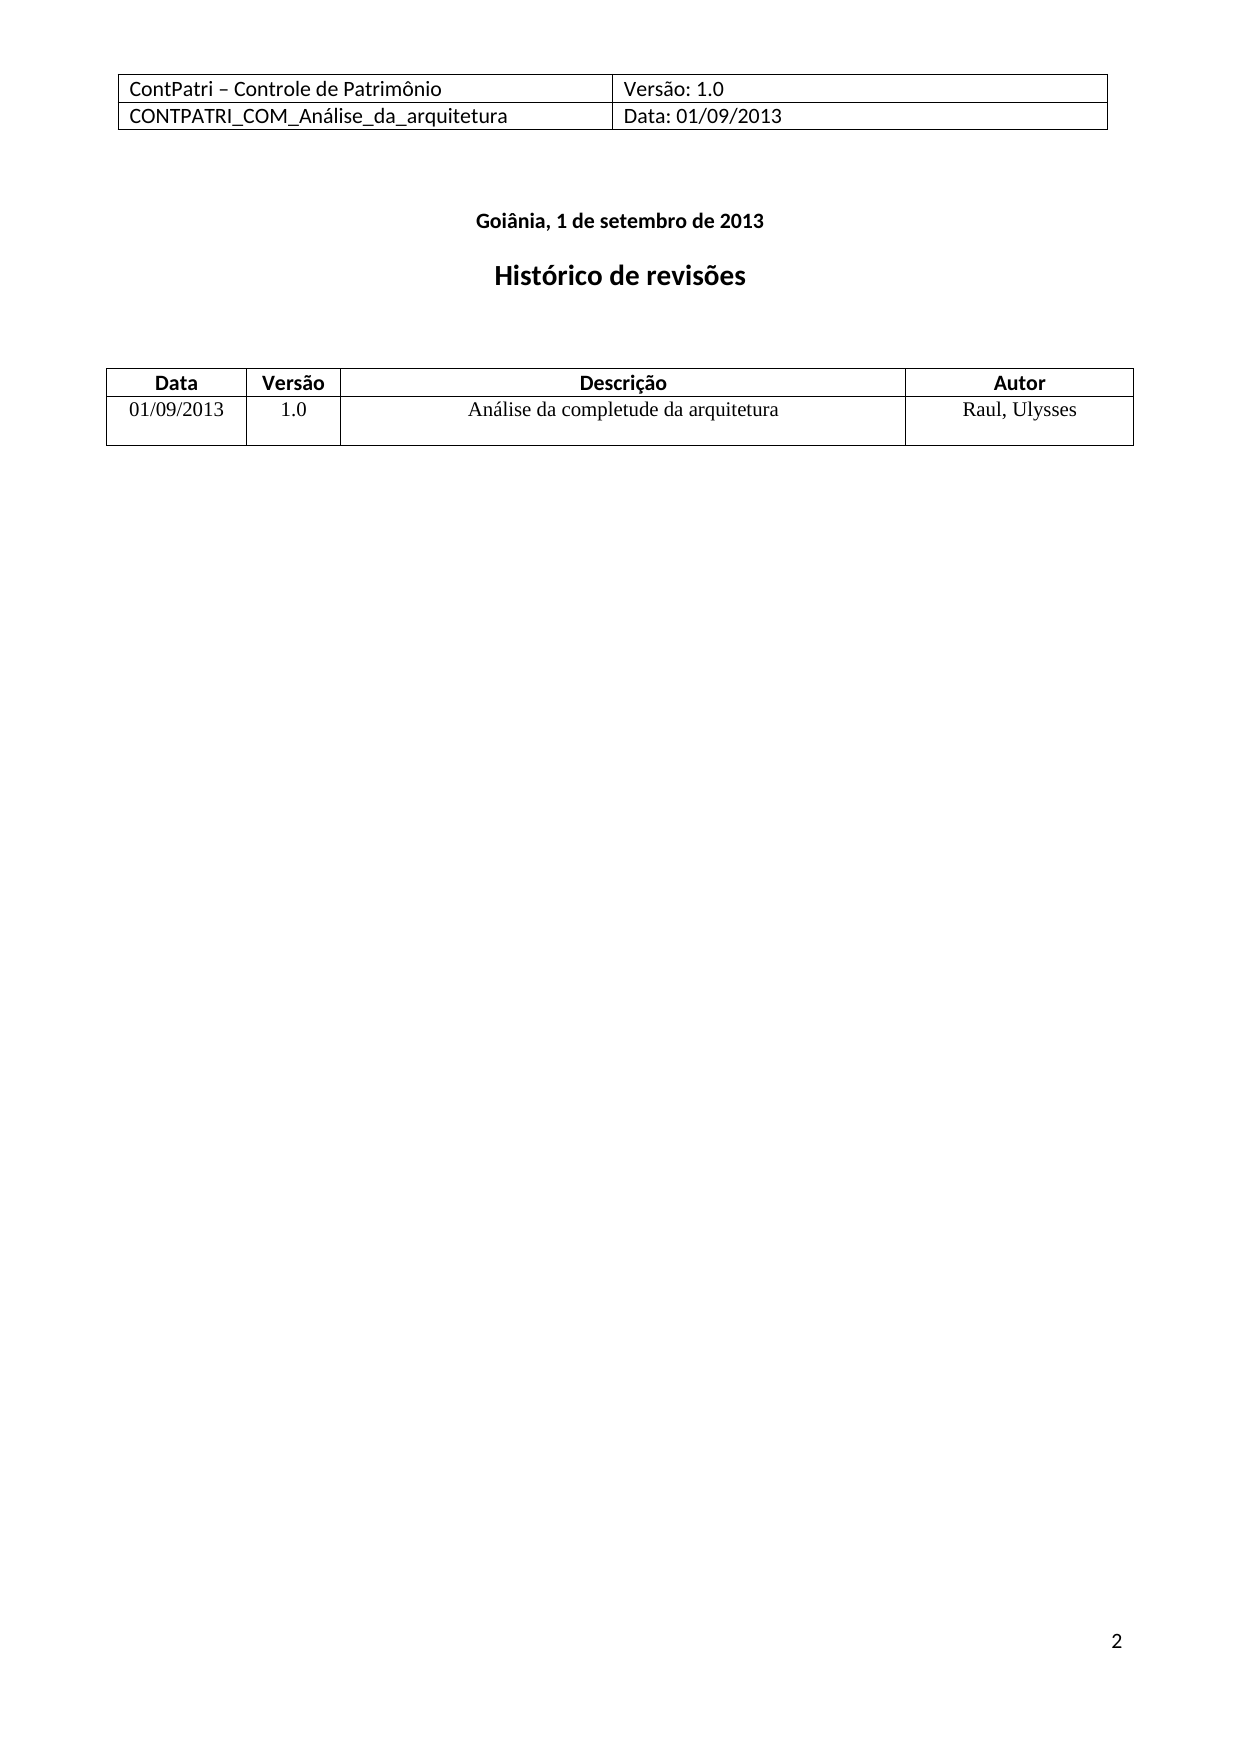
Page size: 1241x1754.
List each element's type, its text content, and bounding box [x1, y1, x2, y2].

text Histórico de revisões [118, 257, 1122, 293]
table_header Descrição [341, 369, 905, 396]
text Goiânia, 1 de setembro de 2013 [118, 207, 1122, 234]
table_header Data [107, 369, 246, 396]
table_header Versão [247, 369, 340, 396]
table_header Autor [906, 369, 1133, 396]
table_cell Raul, Ulysses [906, 397, 1133, 445]
table_cell 1.0 [247, 397, 340, 445]
table_cell Análise da completude da arquitetura [341, 397, 905, 445]
table_cell 01/09/2013 [107, 397, 246, 445]
